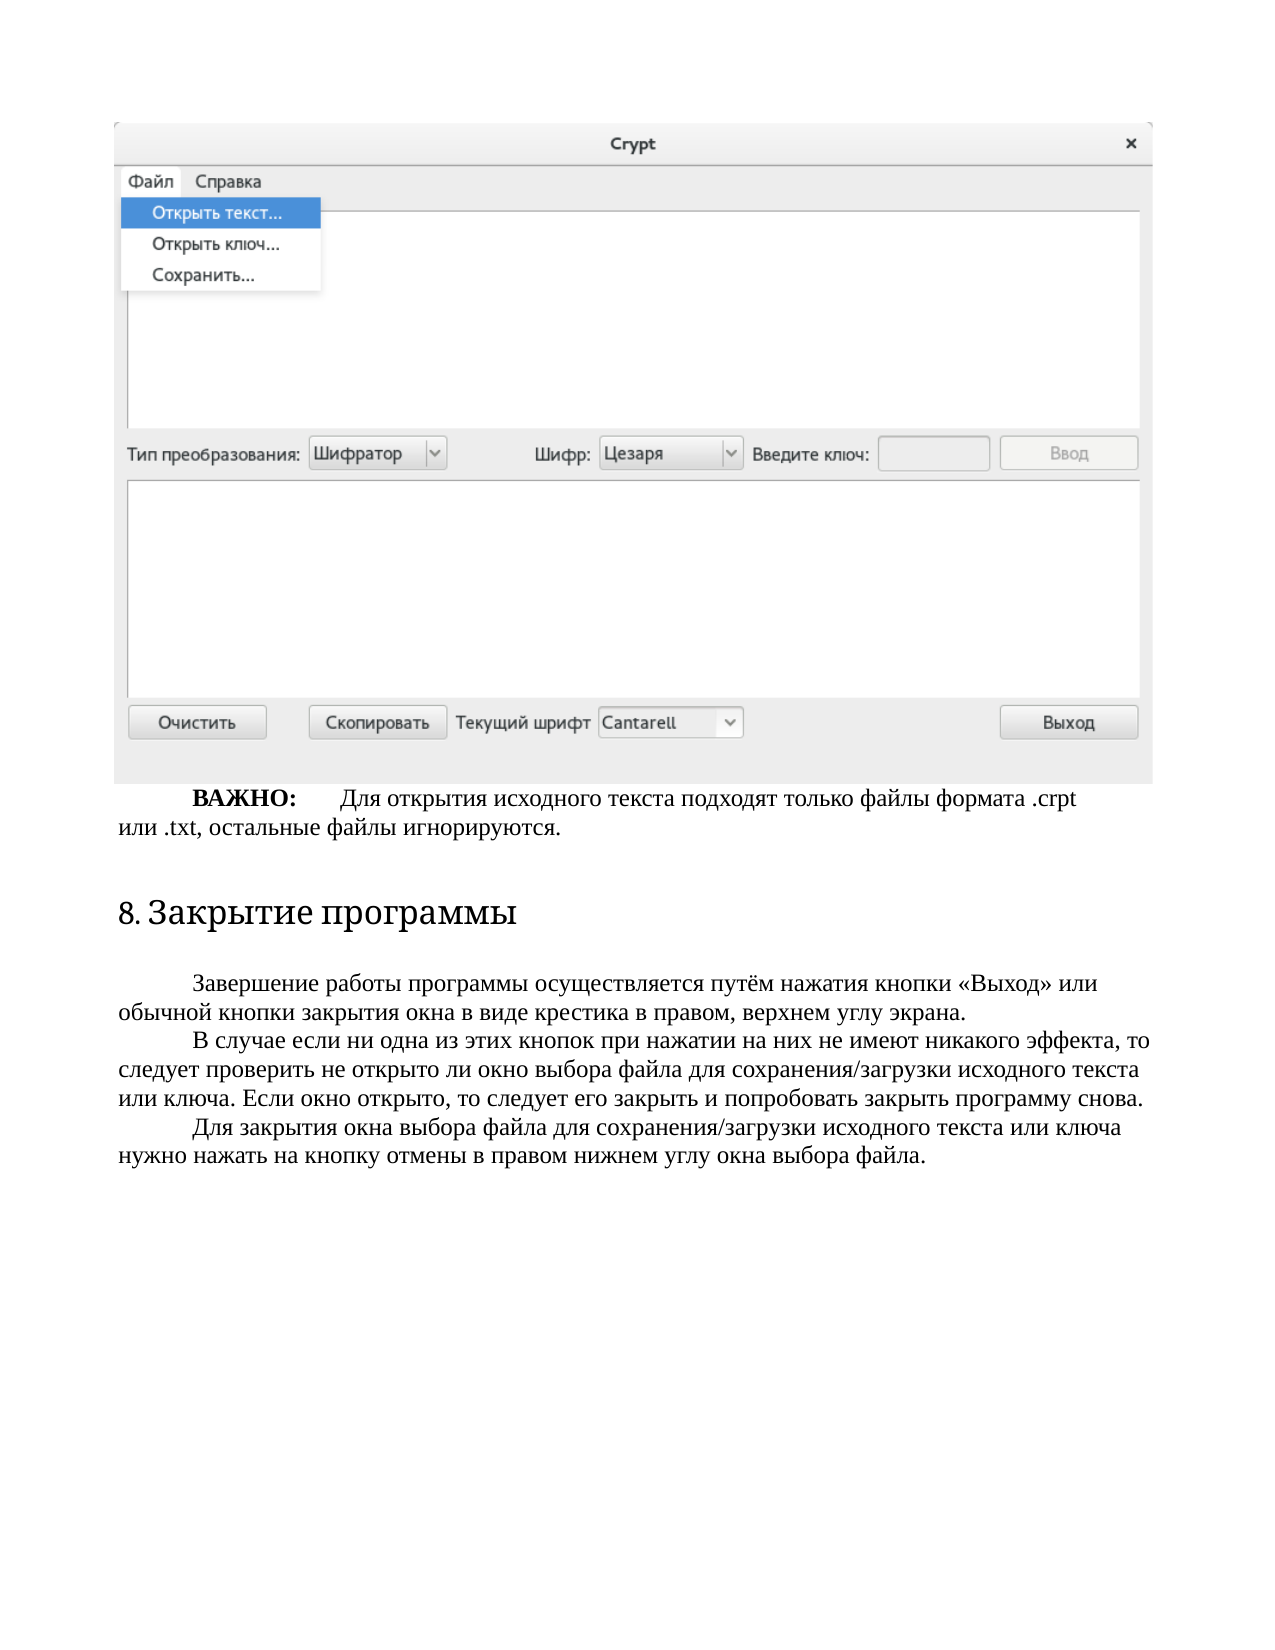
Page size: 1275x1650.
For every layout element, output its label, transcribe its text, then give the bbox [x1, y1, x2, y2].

text Для закрытия окна выбора файла для сохранения/загрузки исходного текста или ключа нужно нажать на кнопку отмены в правом нижнем углу окна выбора файла. [118, 1112, 1157, 1169]
text Завершение работы программы осуществляется путём нажатия кнопки «Выход» или обычной кнопки закрытия окна в виде крестика в правом, верхнем углу экрана. [118, 968, 1157, 1026]
picture [114, 122, 1153, 784]
text В случае если ни одна из этих кнопок при нажатии на них не имеют никакого эффекта, то следует проверить не открыто ли окно выбора файла для сохранения/загрузки исходного текста или ключа. Если окно открыто, то следует его закрыть и попробовать закрыть программу снова. [118, 1026, 1157, 1112]
text ВАЖНО: Для открытия исходного текста подходят только файлы формата .crpt или .txt, остальные файлы игнорируются. [118, 118, 1157, 841]
subtitle 8. Закрытие программы [118, 895, 1157, 933]
